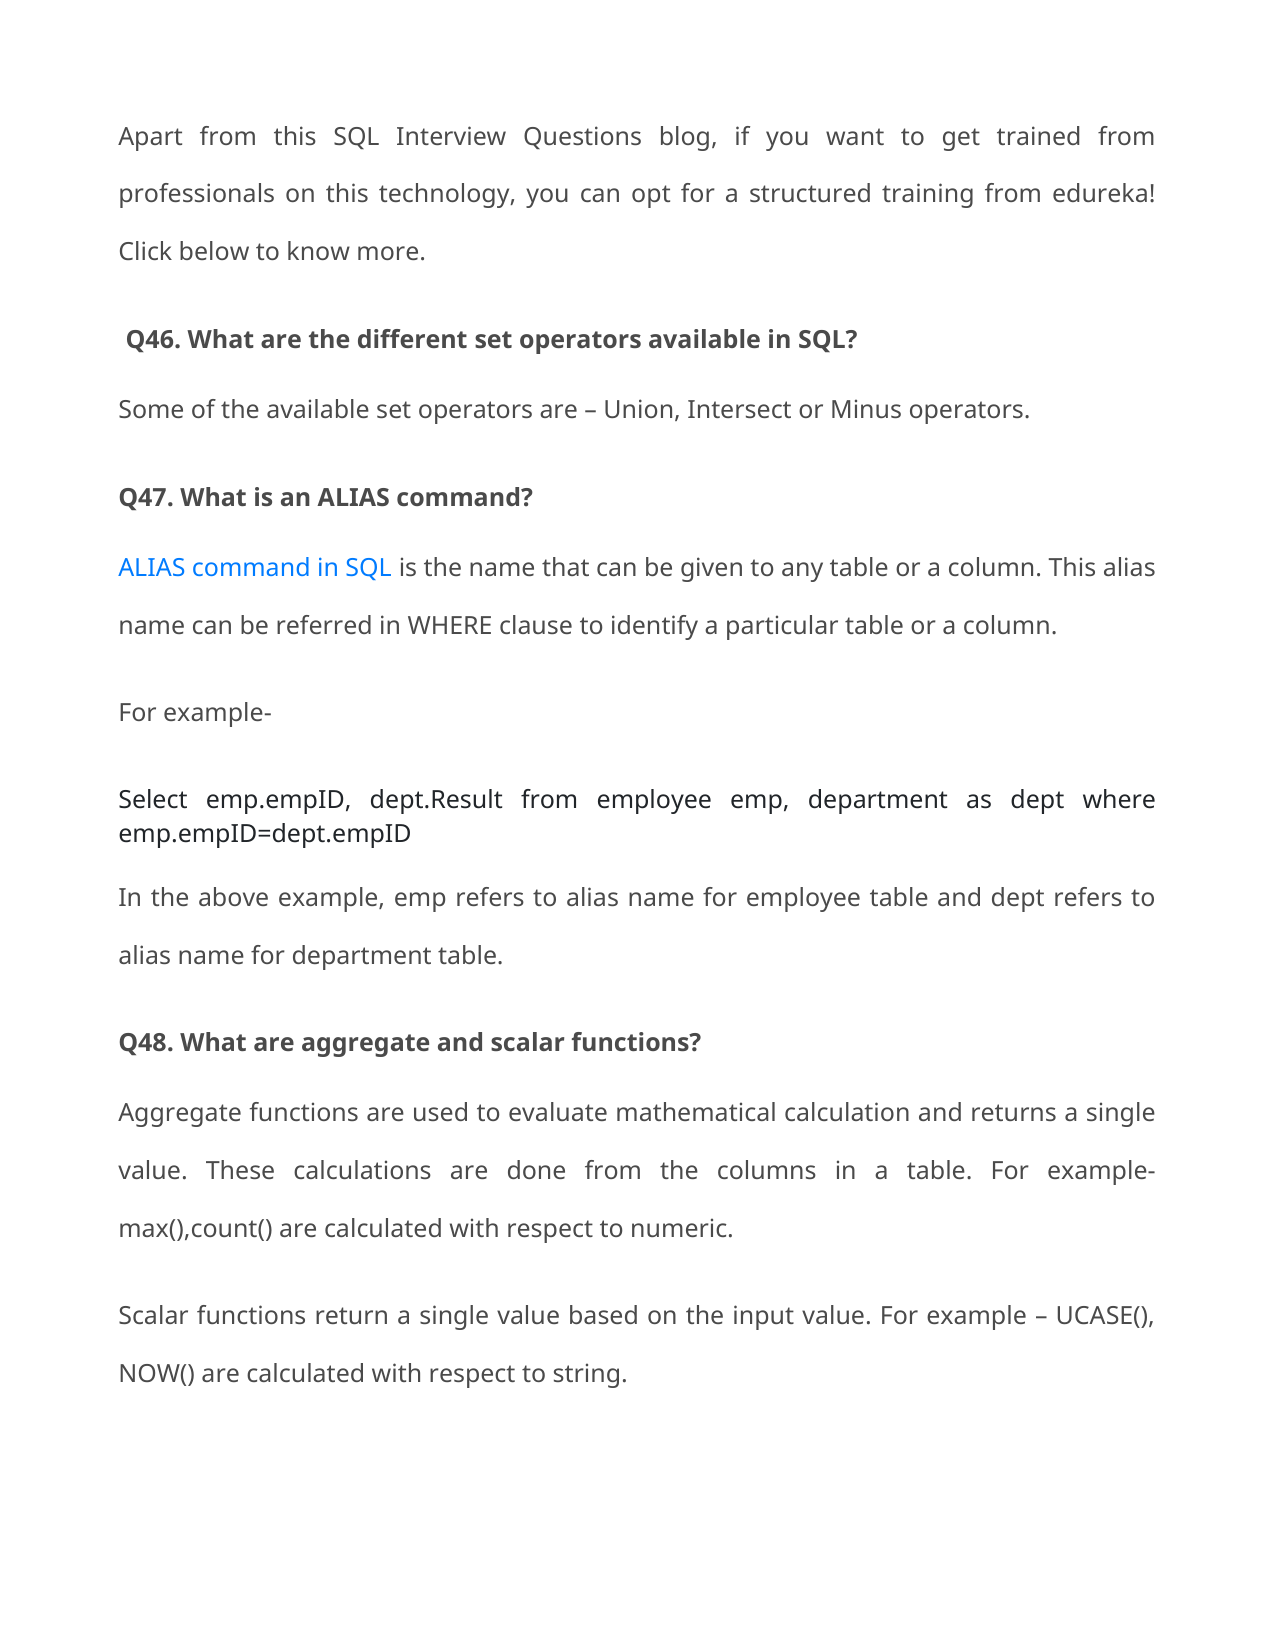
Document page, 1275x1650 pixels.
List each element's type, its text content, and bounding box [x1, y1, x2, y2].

text Aggregate functions are used to evaluate mathematical calculation and returns a single value. These calculations are done from the columns in a table. For example- max(),count() are calculated with respect to numeric. [118, 1095, 1157, 1245]
text Apart from this SQL Interview Questions blog, if you want to get trained from professionals on this technology, you can opt for a structured training from edureka! Click below to know more. [118, 118, 1157, 268]
subtitle Q47. What is an ALIAS command? [118, 479, 1157, 513]
subtitle Q46. What are the different set operators available in SQL? [118, 321, 1157, 356]
text Scalar functions return a single value based on the input value. For example – UCASE(), NOW() are calculated with respect to string. [118, 1298, 1157, 1390]
text ALIAS command in SQL is the name that can be given to any table or a column. This alias name can be referred in WHERE clause to identify a particular table or a column. [118, 549, 1157, 641]
subtitle Q48. What are aggregate and scalar functions? [118, 1025, 1157, 1059]
text For example- [118, 695, 1157, 729]
text Some of the available set operators are – Union, Intersect or Minus operators. [118, 392, 1157, 426]
text In the above example, emp refers to alias name for employee table and dept refers to alias name for department table. [118, 879, 1157, 971]
text Select emp.empID, dept.Result from employee emp, department as dept where emp.empID=dept.empID [118, 782, 1157, 850]
